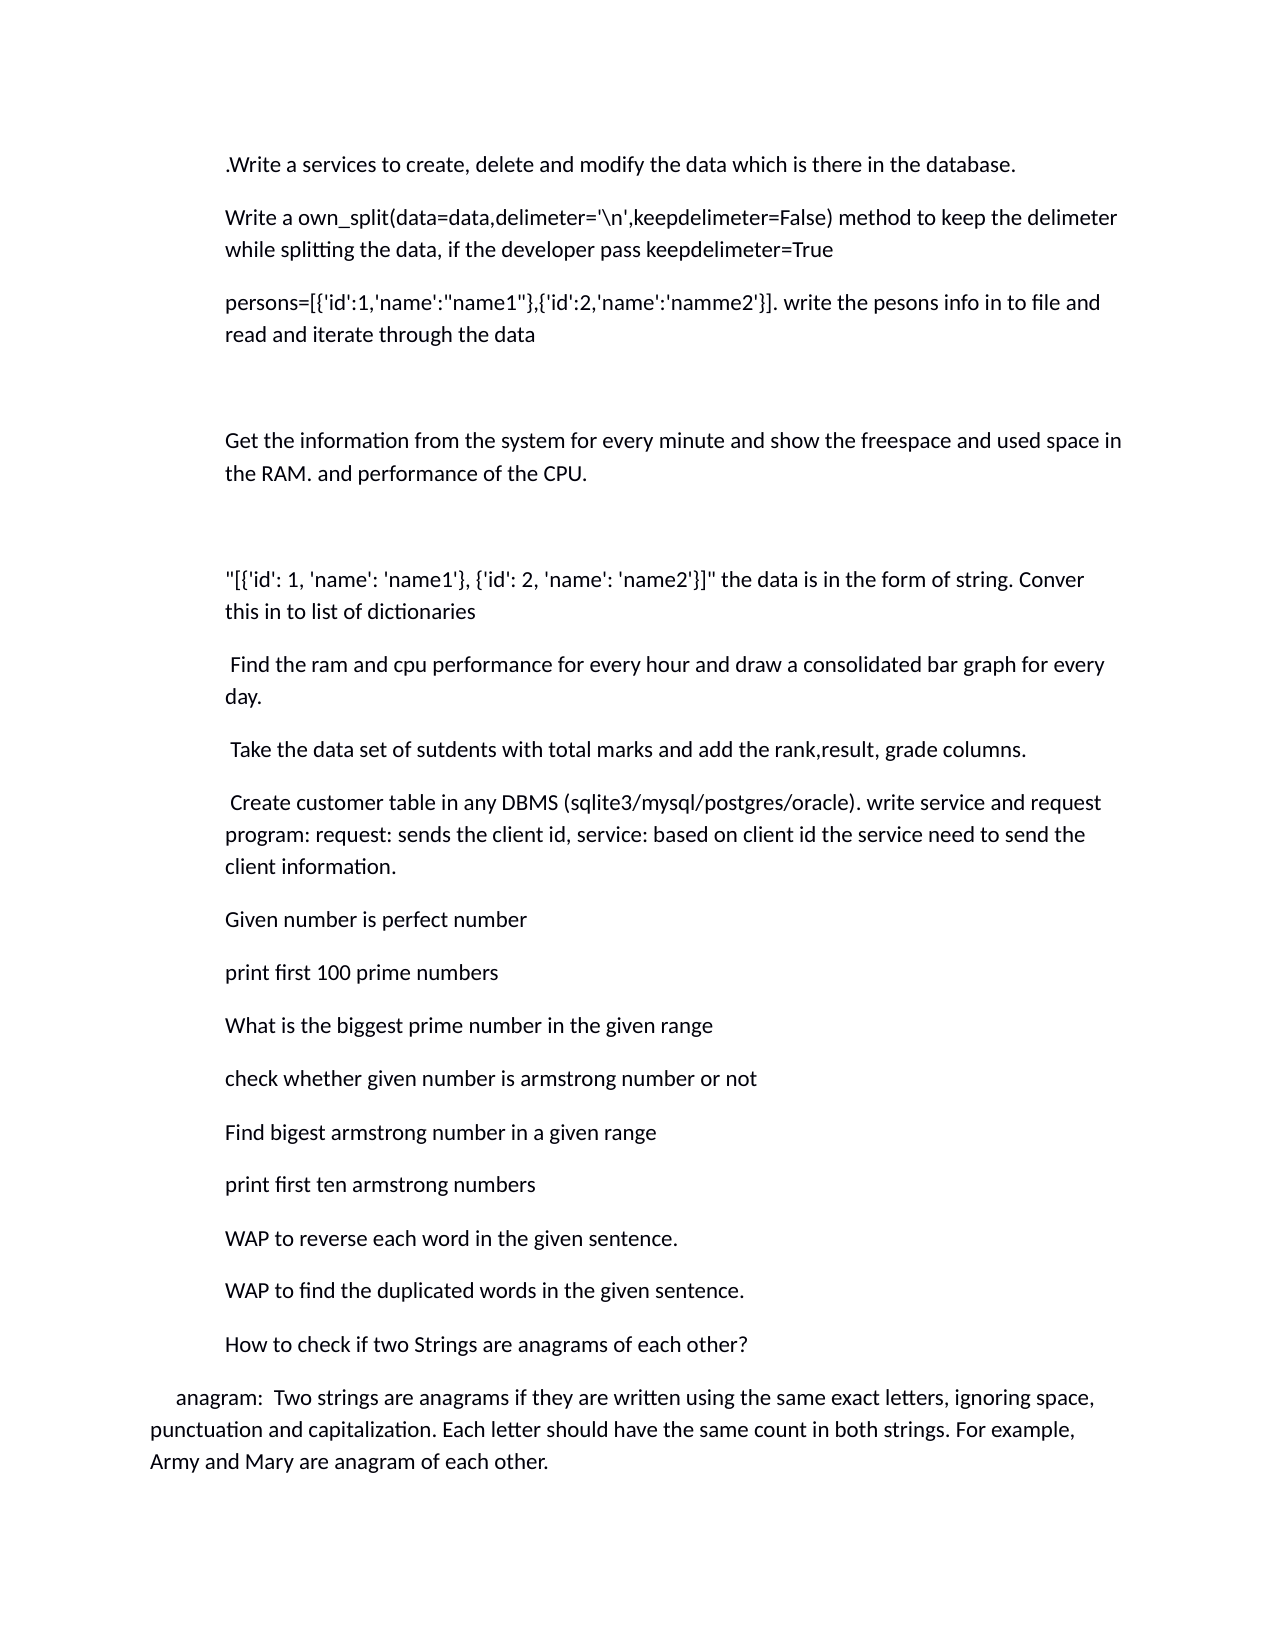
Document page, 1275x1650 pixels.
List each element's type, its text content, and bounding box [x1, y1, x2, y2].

list Find the ram and cpu performance for every hour and draw a consolidated bar graph for every day. [225, 650, 1125, 710]
list persons=[{'id':1,'name':"name1"},{'id':2,'name':'namme2'}]. write the pesons info in to file and read and iterate through the data [225, 288, 1125, 348]
list .Write a services to create, delete and modify the data which is there in the database. [225, 150, 1125, 178]
list What is the biggest prime number in the given range [225, 1012, 1125, 1039]
list Find bigest armstrong number in a given range [225, 1118, 1125, 1146]
text anagram: Two strings are anagrams if they are written using the same exact letters, ignoring space, punctuation and capitalization. Each letter should have the same count in both strings. For example, Army and Mary are anagram of each other. [150, 1383, 1125, 1475]
list How to check if two Strings are anagrams of each other? [225, 1330, 1125, 1358]
list print first ten armstrong numbers [225, 1171, 1125, 1199]
list WAP to find the duplicated words in the given sentence. [225, 1277, 1125, 1305]
list Get the information from the system for every minute and show the freespace and used space in the RAM. and performance of the CPU. [225, 426, 1125, 487]
list WAP to reverse each word in the given sentence. [225, 1224, 1125, 1252]
list Write a own_split(data=data,delimeter='\n',keepdelimeter=False) method to keep the delimeter while splitting the data, if the developer pass keepdelimeter=True [225, 203, 1125, 263]
list Create customer table in any DBMS (sqlite3/mysql/postgres/oracle). write service and request program: request: sends the client id, service: based on client id the service need to send the client information. [225, 788, 1125, 881]
list "[{'id': 1, 'name': 'name1'}, {'id': 2, 'name': 'name2'}]" the data is in the form of string. Conver this in to list of dictionaries [225, 565, 1125, 625]
list Given number is perfect number [225, 906, 1125, 933]
list print first 100 prime numbers [225, 958, 1125, 987]
list Take the data set of sutdents with total marks and add the rank,result, grade columns. [225, 735, 1125, 763]
list check whether given number is armstrong number or not [225, 1064, 1125, 1093]
